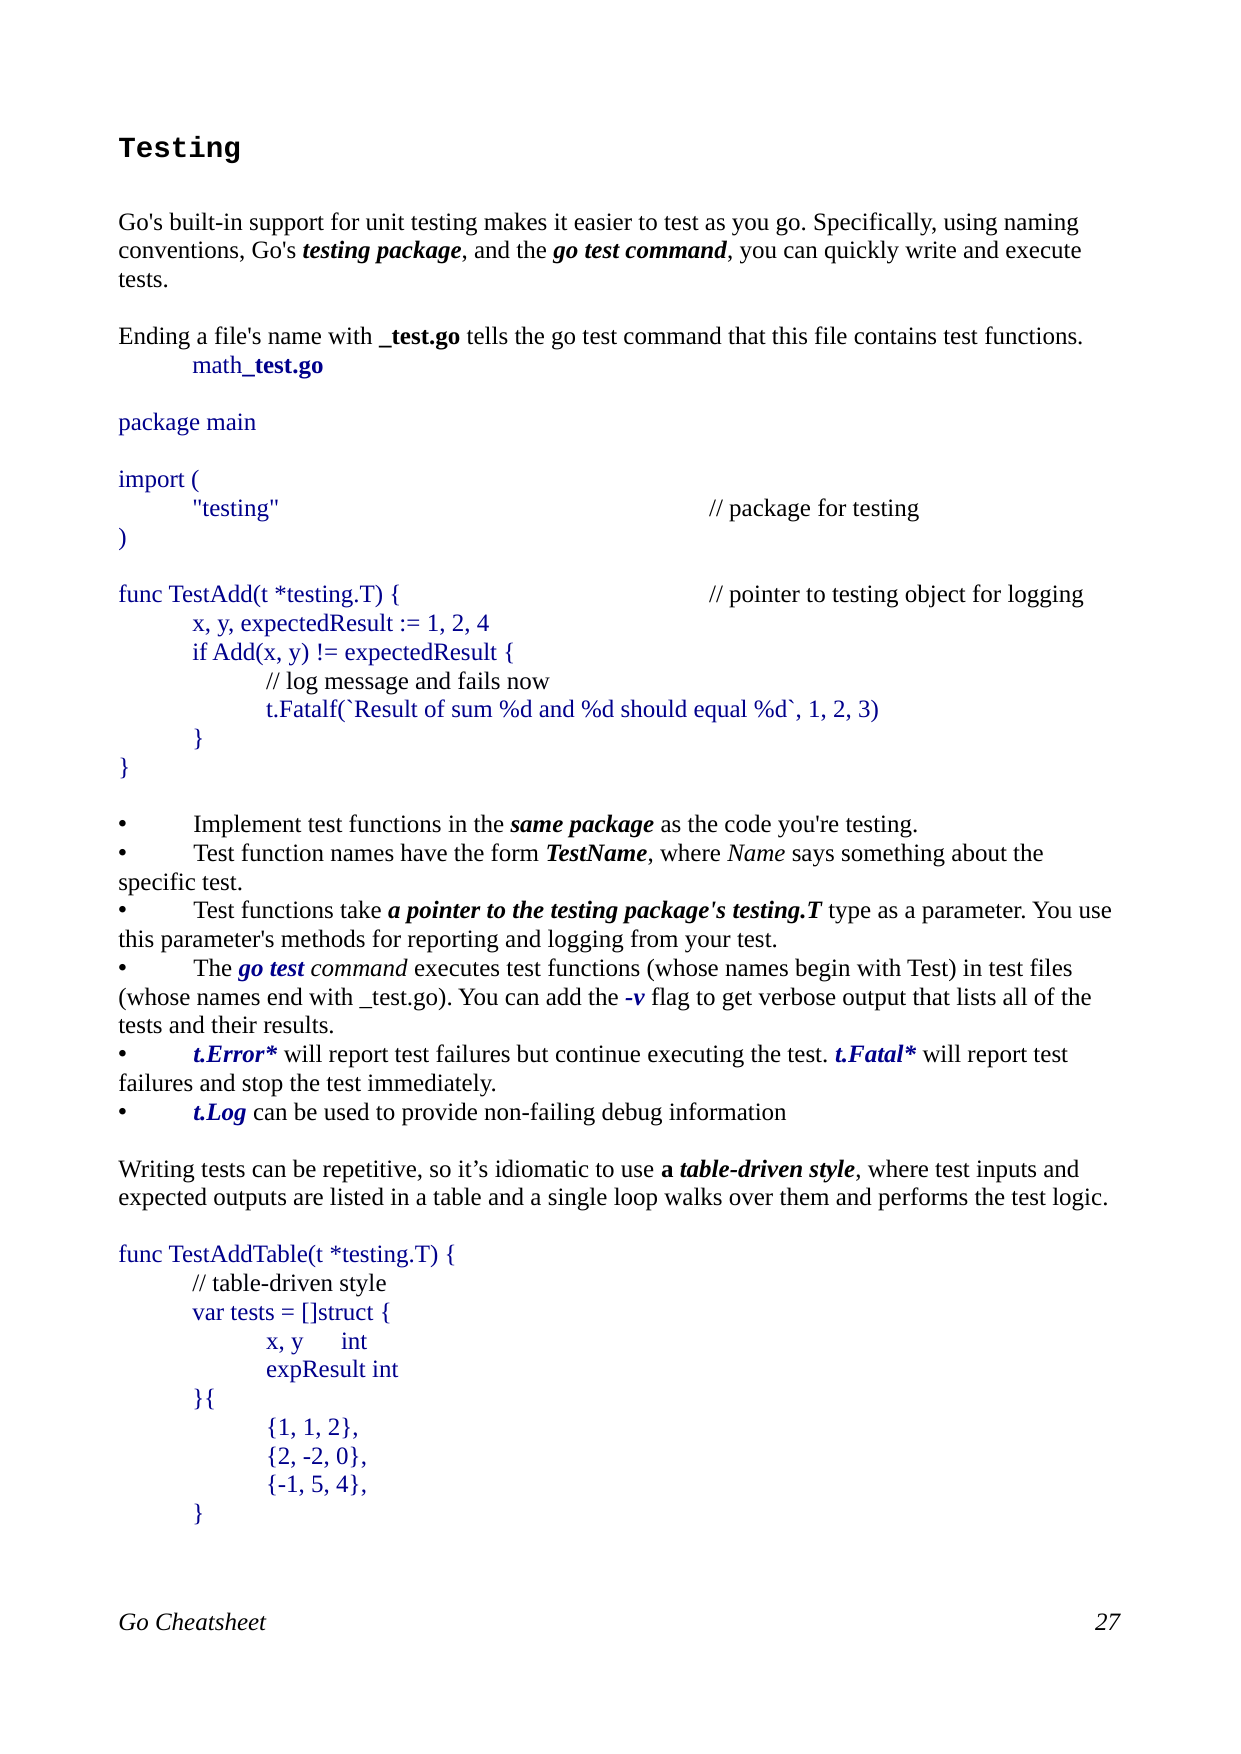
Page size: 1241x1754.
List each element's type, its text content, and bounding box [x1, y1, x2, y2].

text t.Fatalf(`Result of sum %d and %d should equal %d`, 1, 2, 3) [118, 694, 1122, 723]
text }{ [118, 1383, 1122, 1412]
text } [118, 752, 1122, 781]
list Test function names have the form TestName, where Name says something about the specific test. [118, 838, 1122, 895]
text // table-driven style [118, 1268, 1122, 1297]
list Test functions take a pointer to the testing package's testing.T type as a parameter. You use this parameter's methods for reporting and logging from your test. [118, 895, 1122, 953]
text "testing" // package for testing [118, 493, 1122, 522]
text {-1, 5, 4}, [118, 1469, 1122, 1498]
text } [118, 1498, 1122, 1527]
list Implement test functions in the same package as the code you're testing. [118, 809, 1122, 838]
text expResult int [118, 1354, 1122, 1383]
text // log message and fails now [118, 666, 1122, 694]
subtitle Testing [118, 133, 1122, 166]
text x, y int [118, 1326, 1122, 1354]
text func TestAdd(t *testing.T) { // pointer to testing object for logging [118, 579, 1122, 608]
text package main [118, 407, 1122, 436]
text if Add(x, y) != expectedResult { [118, 637, 1122, 666]
text Writing tests can be repetitive, so it’s idiomatic to use a table-driven style, where test inputs and expected outputs are listed in a table and a single loop walks over them and performs the test logic. [118, 1154, 1122, 1211]
text import ( [118, 464, 1122, 493]
text {2, -2, 0}, [118, 1441, 1122, 1469]
text var tests = []struct { [118, 1297, 1122, 1326]
text func TestAddTable(t *testing.T) { [118, 1239, 1122, 1268]
text Ending a file's name with _test.go tells the go test command that this file contains test functions. [118, 321, 1122, 350]
text ) [118, 522, 1122, 551]
list t.Error* will report test failures but continue executing the test. t.Fatal* will report test failures and stop the test immediately. [118, 1039, 1122, 1097]
text math_test.go [118, 350, 1122, 379]
list t.Log can be used to provide non-failing debug information [118, 1097, 1122, 1125]
list The go test command executes test functions (whose names begin with Test) in test files (whose names end with _test.go). You can add the -v flag to get verbose output that lists all of the tests and their results. [118, 953, 1122, 1039]
text {1, 1, 2}, [118, 1412, 1122, 1441]
text } [118, 723, 1122, 752]
text Go's built-in support for unit testing makes it easier to test as you go. Specifically, using naming conventions, Go's testing package, and the go test command, you can quickly write and execute tests. [118, 207, 1122, 293]
text x, y, expectedResult := 1, 2, 4 [118, 608, 1122, 637]
